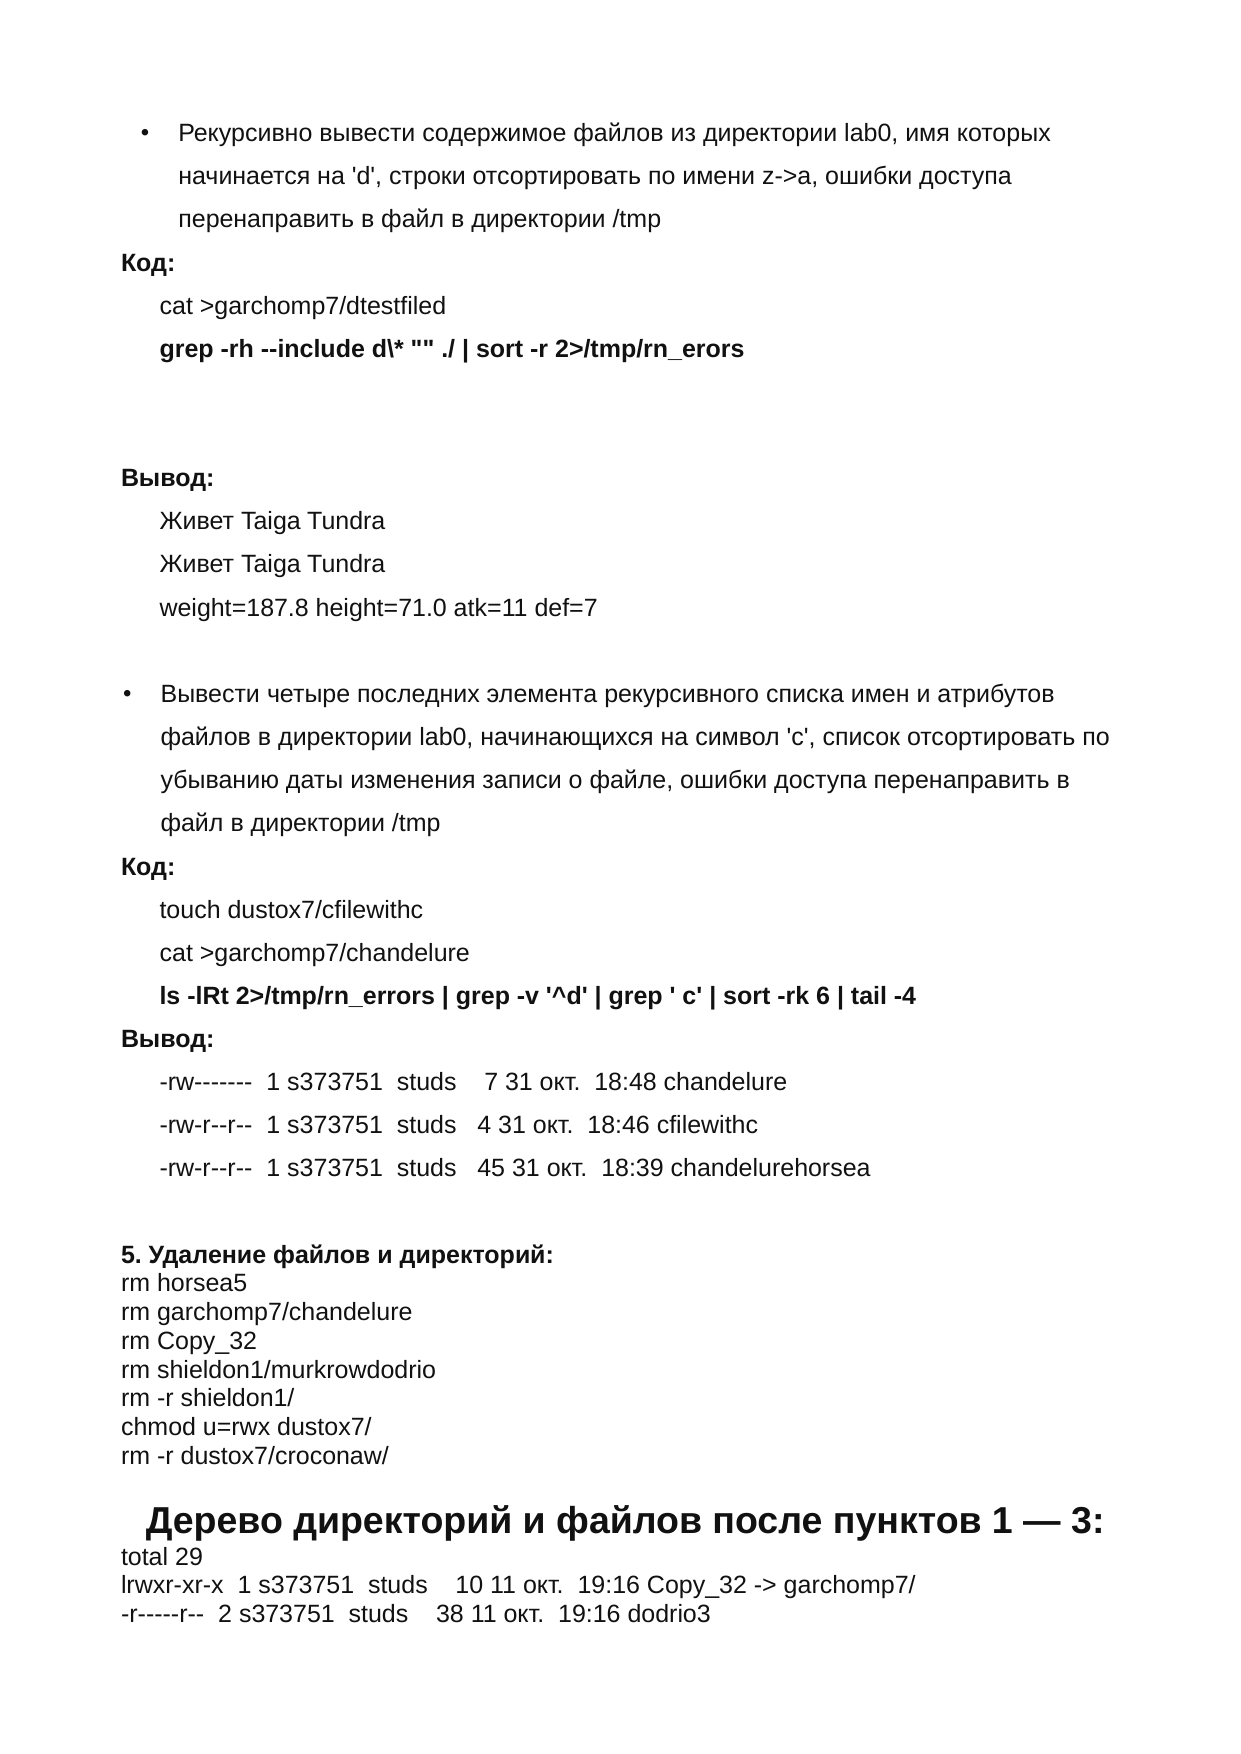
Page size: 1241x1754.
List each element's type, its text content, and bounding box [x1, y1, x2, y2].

text touch dustox7/cfilewithc [85, 894, 1129, 923]
text rm garchomp7/chandelure [85, 1297, 1129, 1326]
text lrwxr-xr-x 1 s373751 studs 10 11 окт. 19:16 Copy_32 -> garchomp7/ [85, 1570, 1129, 1599]
text chmod u=rwx dustox7/ [85, 1412, 1129, 1441]
text Живет Taiga Tundra [85, 506, 1129, 535]
text -r-----r-- 2 s373751 studs 38 11 окт. 19:16 dodrio3 [85, 1599, 1129, 1628]
text cat >garchomp7/chandelure [85, 938, 1129, 966]
text total 29 [85, 1541, 1129, 1570]
text Код: [85, 851, 1129, 880]
text -rw-r--r-- 1 s373751 studs 45 31 окт. 18:39 chandelurehorsea [85, 1153, 1129, 1182]
text 5. Удаление файлов и директорий: [85, 1239, 1129, 1268]
list Вывести четыре последних элемента рекурсивного списка имен и атрибутов файлов в директории lab0, начинающихся на символ 'c', список отсортировать по убыванию даты изменения записи о файле, ошибки доступа перенаправить в файл в директории /tmp [123, 679, 1123, 837]
text cat >garchomp7/dtestfiled [85, 291, 1129, 319]
text -rw-r--r-- 1 s373751 studs 4 31 окт. 18:46 cfilewithc [85, 1110, 1129, 1139]
text rm horsea5 [85, 1268, 1129, 1297]
text rm shieldon1/murkrowdodrio [85, 1354, 1129, 1383]
text rm -r shieldon1/ [85, 1383, 1129, 1412]
text -rw------- 1 s373751 studs 7 31 окт. 18:48 chandelure [85, 1067, 1129, 1096]
text weight=187.8 height=71.0 atk=11 def=7 [85, 593, 1129, 621]
text grep -rh --include d\* "" ./ | sort -r 2>/tmp/rn_erors [85, 334, 1129, 363]
text Дерево директорий и файлов после пунктов 1 — 3: [85, 1498, 1129, 1541]
text rm -r dustox7/croconaw/ [85, 1441, 1129, 1469]
text rm Copy_32 [85, 1326, 1129, 1354]
list Рекурсивно вывести содержимое файлов из директории lab0, имя которых начинается на 'd', строки отсортировать по имени z->a, ошибки доступа перенаправить в файл в директории /tmp [141, 118, 1123, 233]
text ls -lRt 2>/tmp/rn_errors | grep -v '^d' | grep ' c' | sort -rk 6 | tail -4 [85, 981, 1129, 1009]
text Вывод: [85, 1024, 1129, 1053]
text Вывод: [85, 463, 1129, 492]
text Живет Taiga Tundra [85, 549, 1129, 578]
text Код: [85, 248, 1129, 276]
